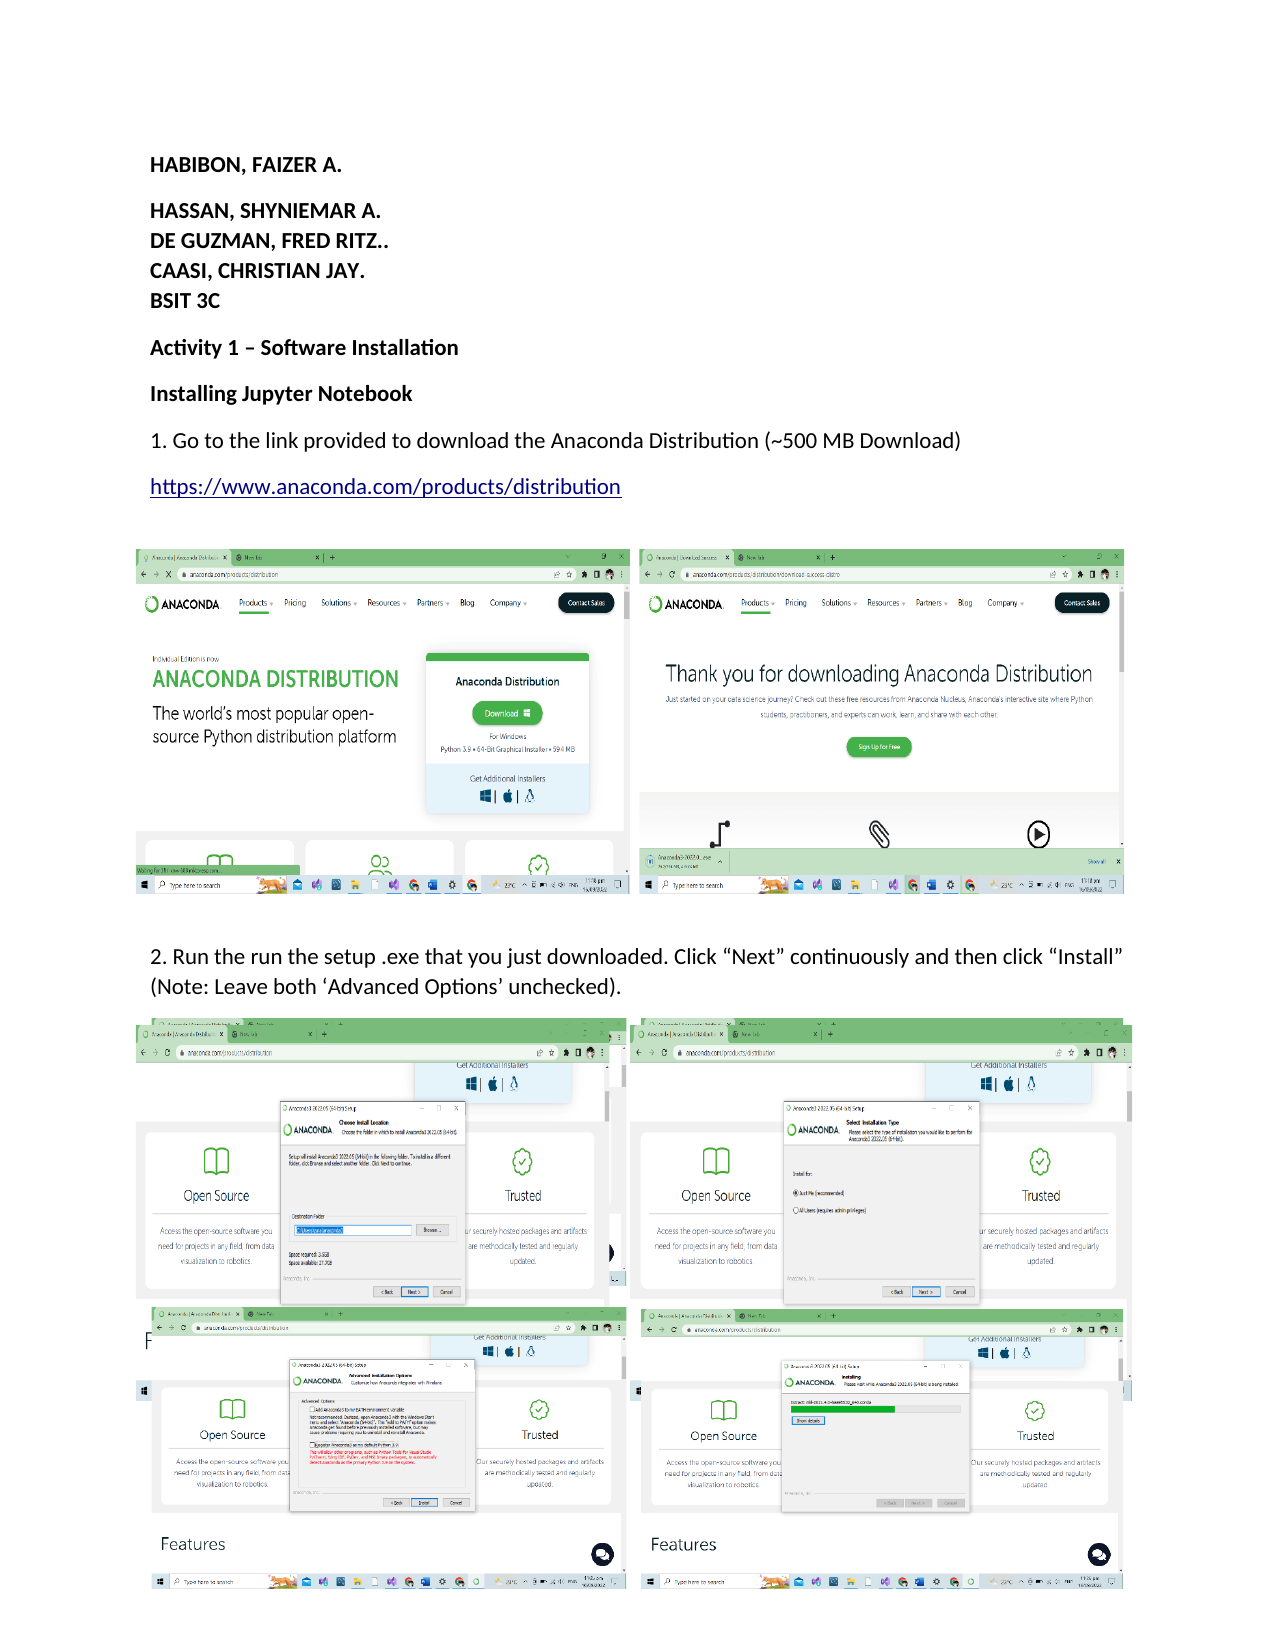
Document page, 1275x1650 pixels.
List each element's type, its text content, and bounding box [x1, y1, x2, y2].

text Installing Jupyter Notebook [150, 379, 1125, 407]
text HASSAN, SHYNIEMAR A. DE GUZMAN, FRED RITZ.. CAASI, CHRISTIAN JAY. BSIT 3C [150, 197, 1125, 314]
text Activity 1 – Software Installation [150, 333, 1125, 361]
text https://www.anaconda.com/products/distribution [150, 472, 1125, 501]
text 1. Go to the link provided to download the Anaconda Distribution (~500 MB Download) [150, 426, 1125, 454]
text HABIBON, FAIZER A. [150, 150, 1125, 178]
text 2. Run the run the setup .exe that you just downloaded. Click “Next” continuously and then click “Install” (Note: Leave both ‘Advanced Options’ unchecked). [150, 942, 1125, 1000]
